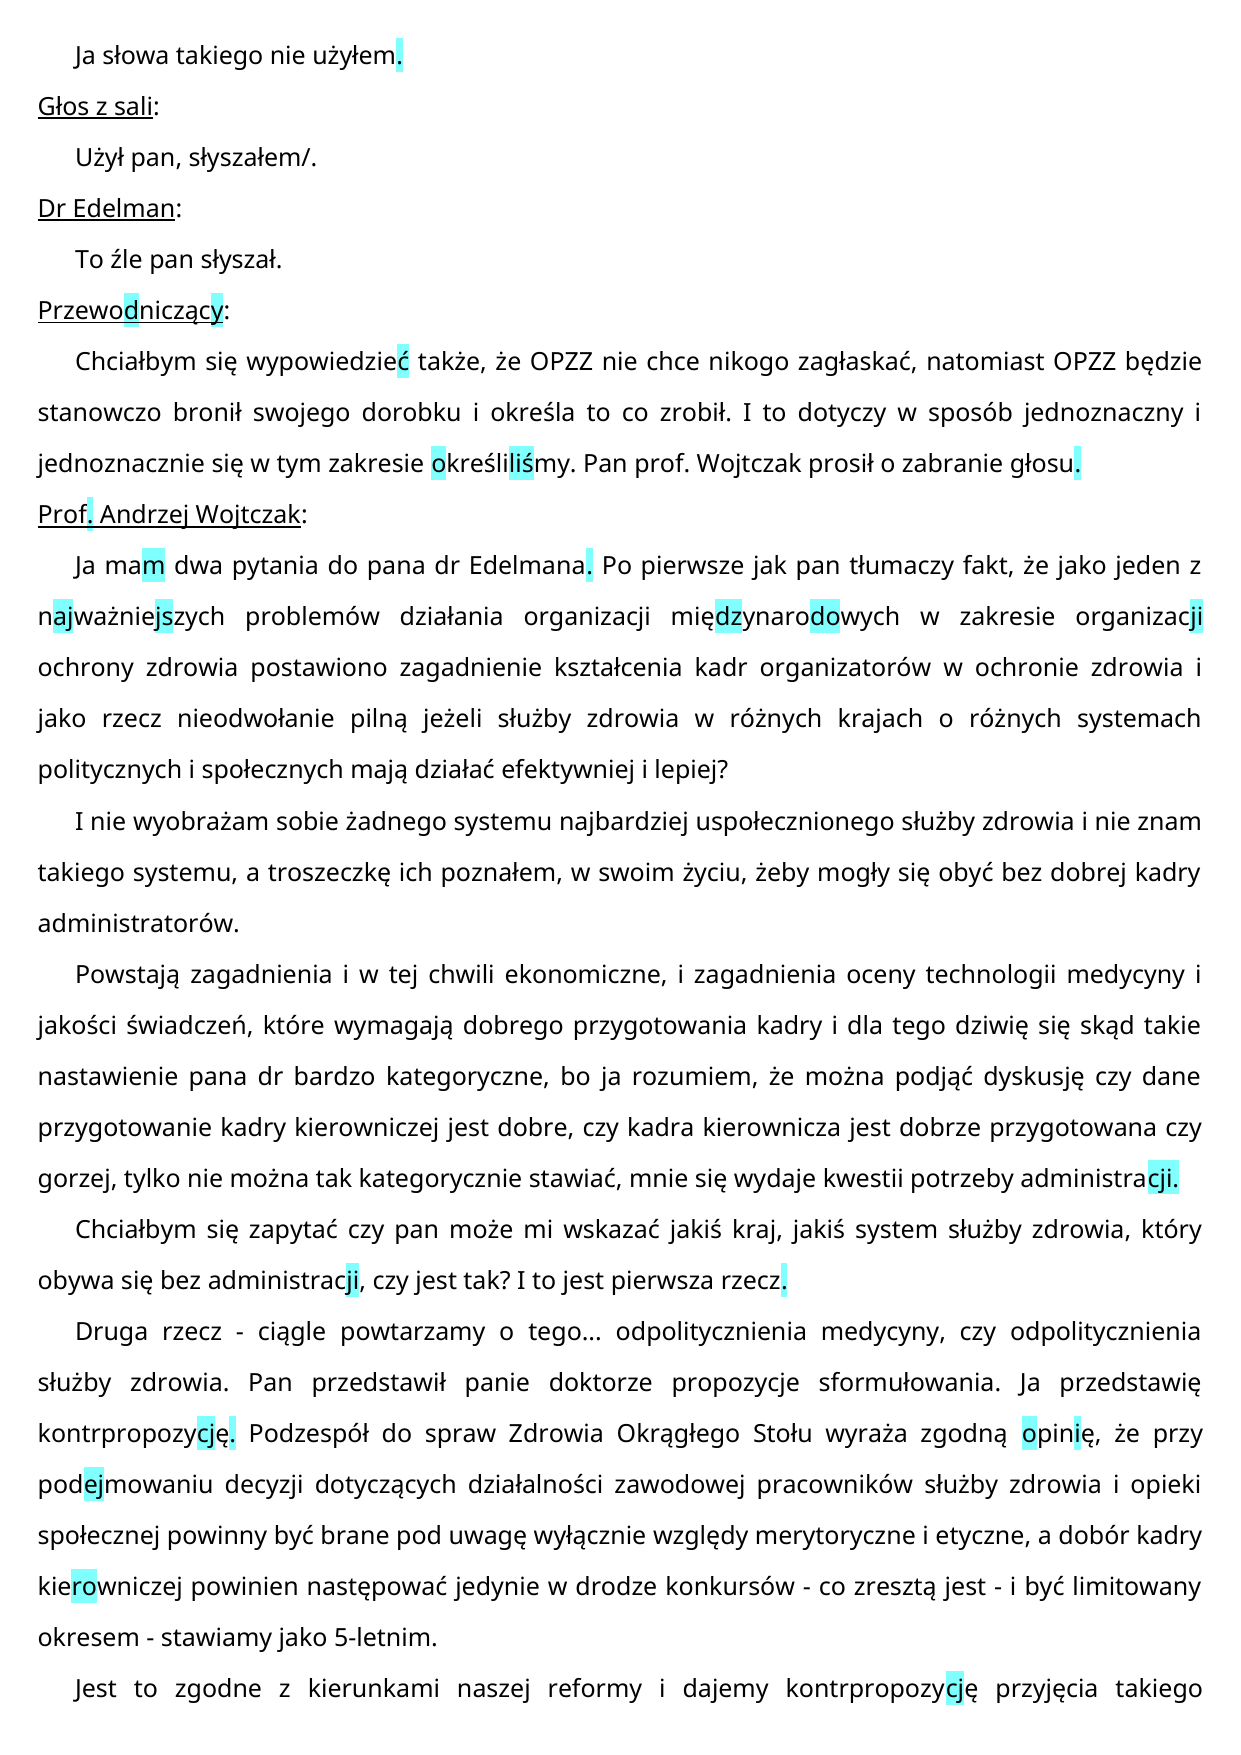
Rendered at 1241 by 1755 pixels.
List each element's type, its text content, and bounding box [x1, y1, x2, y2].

text Druga rzecz - ciągle powtarzamy o tego... odpolitycznienia medycyny, czy odpolitycznienia służby zdrowia. Pan przedstawił panie doktorze propozycje sformułowania. Ja przedstawię kontrpropozycję. Podzespół do spraw Zdrowia Okrągłego Stołu wyraża zgodną opinię, że przy podejmowaniu decyzji dotyczących działalności zawodowej pracowników służby zdrowia i opieki społecznej powinny być brane pod uwagę wyłącznie względy merytoryczne i etyczne, a dobór kadry kierowniczej powinien następować jedynie w drodze konkursów - co zresztą jest - i być limitowany okresem - stawiamy jako 5-letnim. [37, 1313, 1203, 1654]
text I nie wyobrażam sobie żadnego systemu najbardziej uspołecznionego służby zdrowia i nie znam takiego systemu, a troszeczkę ich poznałem, w swoim życiu, żeby mogły się obyć bez dobrej kadry administratorów. [37, 803, 1203, 939]
text Chciałbym się wypowiedzieć także, że OPZZ nie chce nikogo zagłaskać, natomiast OPZZ będzie stanowczo bronił swojego dorobku i określa to co zrobił. I to dotyczy w sposób jednoznaczny i jednoznacznie się w tym zakresie określiliśmy. Pan prof. Wojtczak prosił o zabranie głosu. [37, 344, 1203, 480]
text Przewodniczący: [37, 293, 1203, 327]
text Użył pan, słyszałem/. [37, 139, 1203, 174]
text To źle pan słyszał. [37, 242, 1203, 276]
text Ja mam dwa pytania do pana dr Edelmana. Po pierwsze jak pan tłumaczy fakt, że jako jeden z najważniejszych problemów działania organizacji międzynarodowych w zakresie organizacji ochrony zdrowia postawiono zagadnienie kształcenia kadr organizatorów w ochronie zdrowia i jako rzecz nieodwołanie pilną jeżeli służby zdrowia w różnych krajach o różnych systemach politycznych i społecznych mają działać efektywniej i lepiej? [37, 548, 1203, 786]
text Jest to zgodne z kierunkami naszej reformy i dajemy kontrpropozycję przyjęcia takiego [37, 1671, 1203, 1705]
text Ja słowa takiego nie użyłem. [37, 37, 1203, 72]
text Powstają zagadnienia i w tej chwili ekonomiczne, i zagadnienia oceny technologii medycyny i jakości świadczeń, które wymagają dobrego przygotowania kadry i dla tego dziwię się skąd takie nastawienie pana dr bardzo kategoryczne, bo ja rozumiem, że można podjąć dyskusję czy dane przygotowanie kadry kierowniczej jest dobre, czy kadra kierownicza jest dobrze przygotowana czy gorzej, tylko nie można tak kategorycznie stawiać, mnie się wydaje kwestii potrzeby administracji. [37, 956, 1203, 1194]
text Dr Edelman: [37, 191, 1203, 225]
text Prof. Andrzej Wojtczak: [37, 497, 1203, 531]
text Głos z sali: [37, 88, 1203, 123]
text Chciałbym się zapytać czy pan może mi wskazać jakiś kraj, jakiś system służby zdrowia, który obywa się bez administracji, czy jest tak? I to jest pierwsza rzecz. [37, 1211, 1203, 1297]
